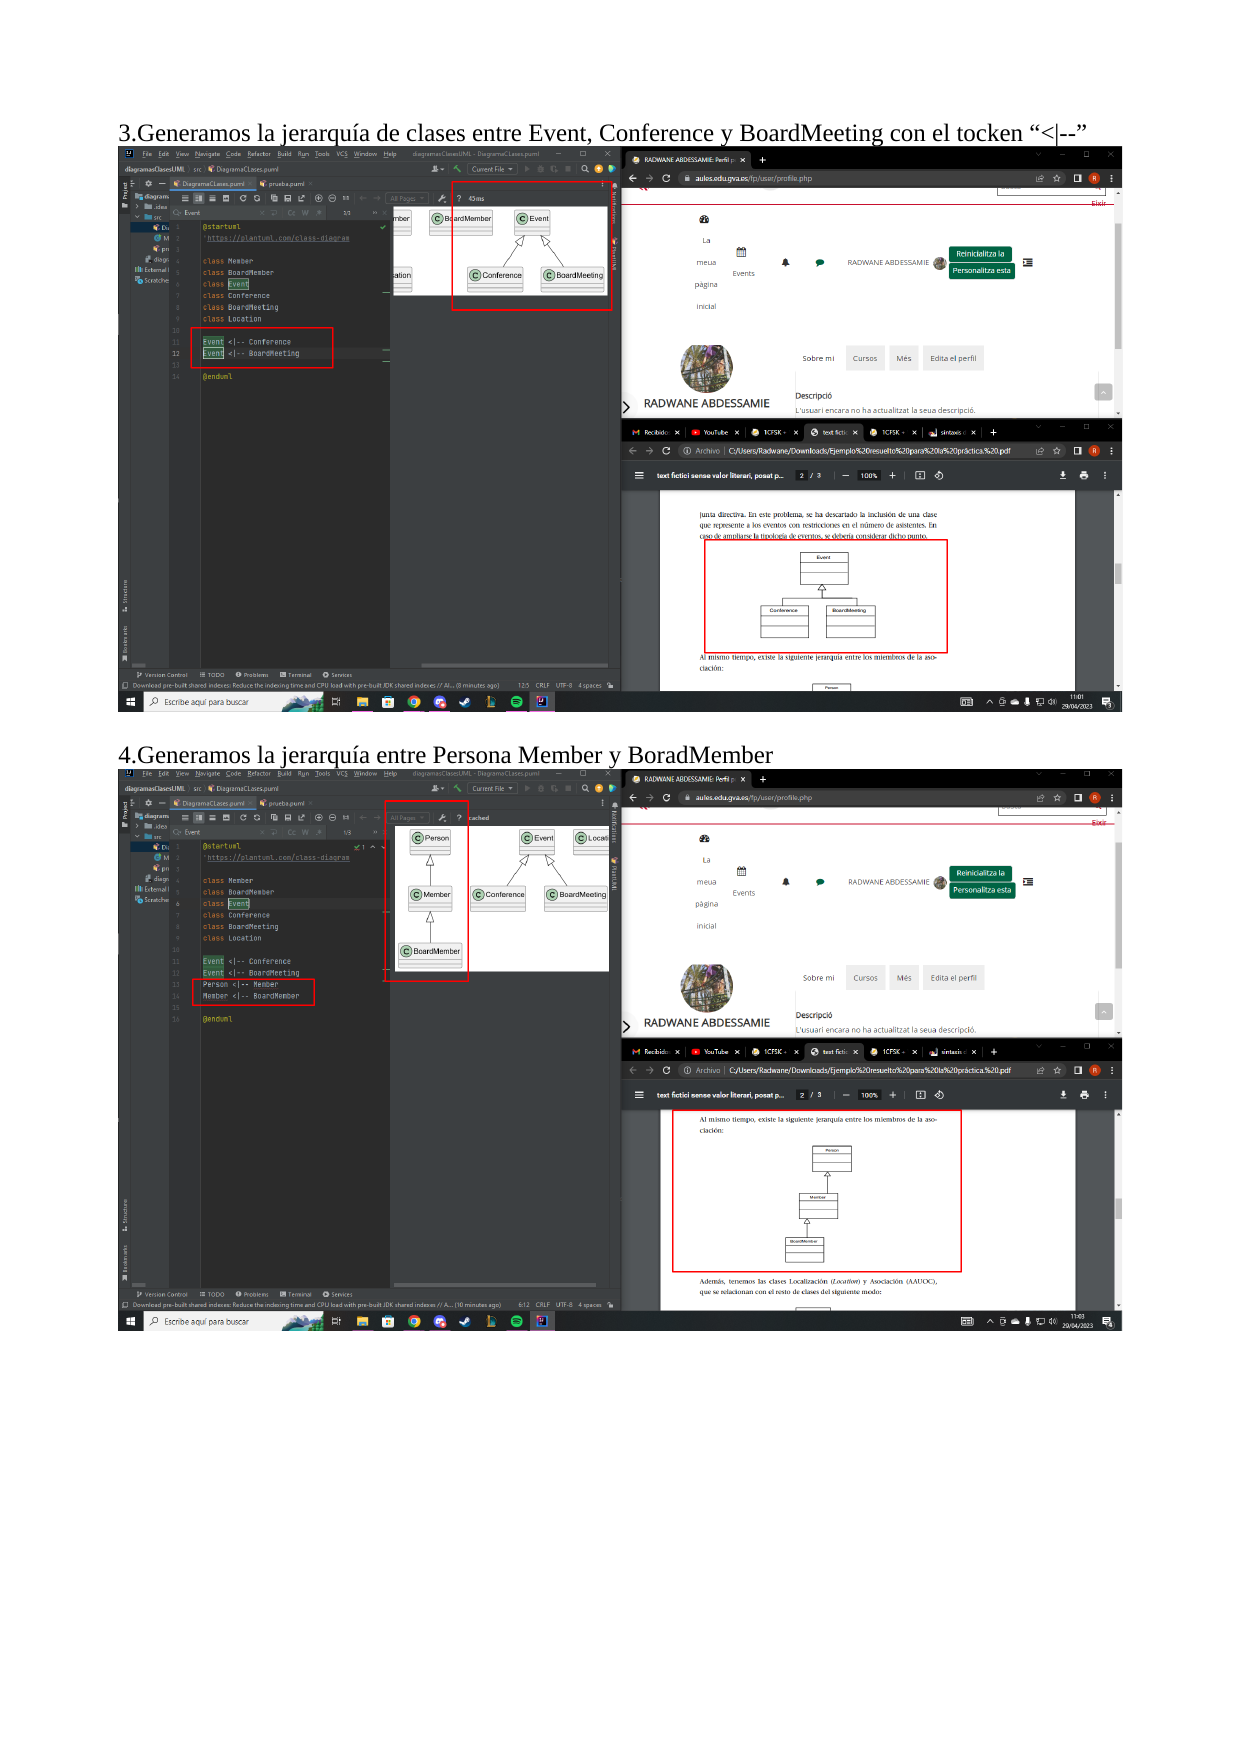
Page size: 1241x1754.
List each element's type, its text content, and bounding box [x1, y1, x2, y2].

text 3.Generamos la jerarquía de clases entre Event, Conference y BoardMeeting con el tocken “<|--” [118, 118, 1122, 146]
picture [118, 769, 1123, 1331]
picture [118, 146, 1123, 712]
text 4.Generamos la jerarquía entre Persona Member y BoradMember [118, 740, 1122, 769]
